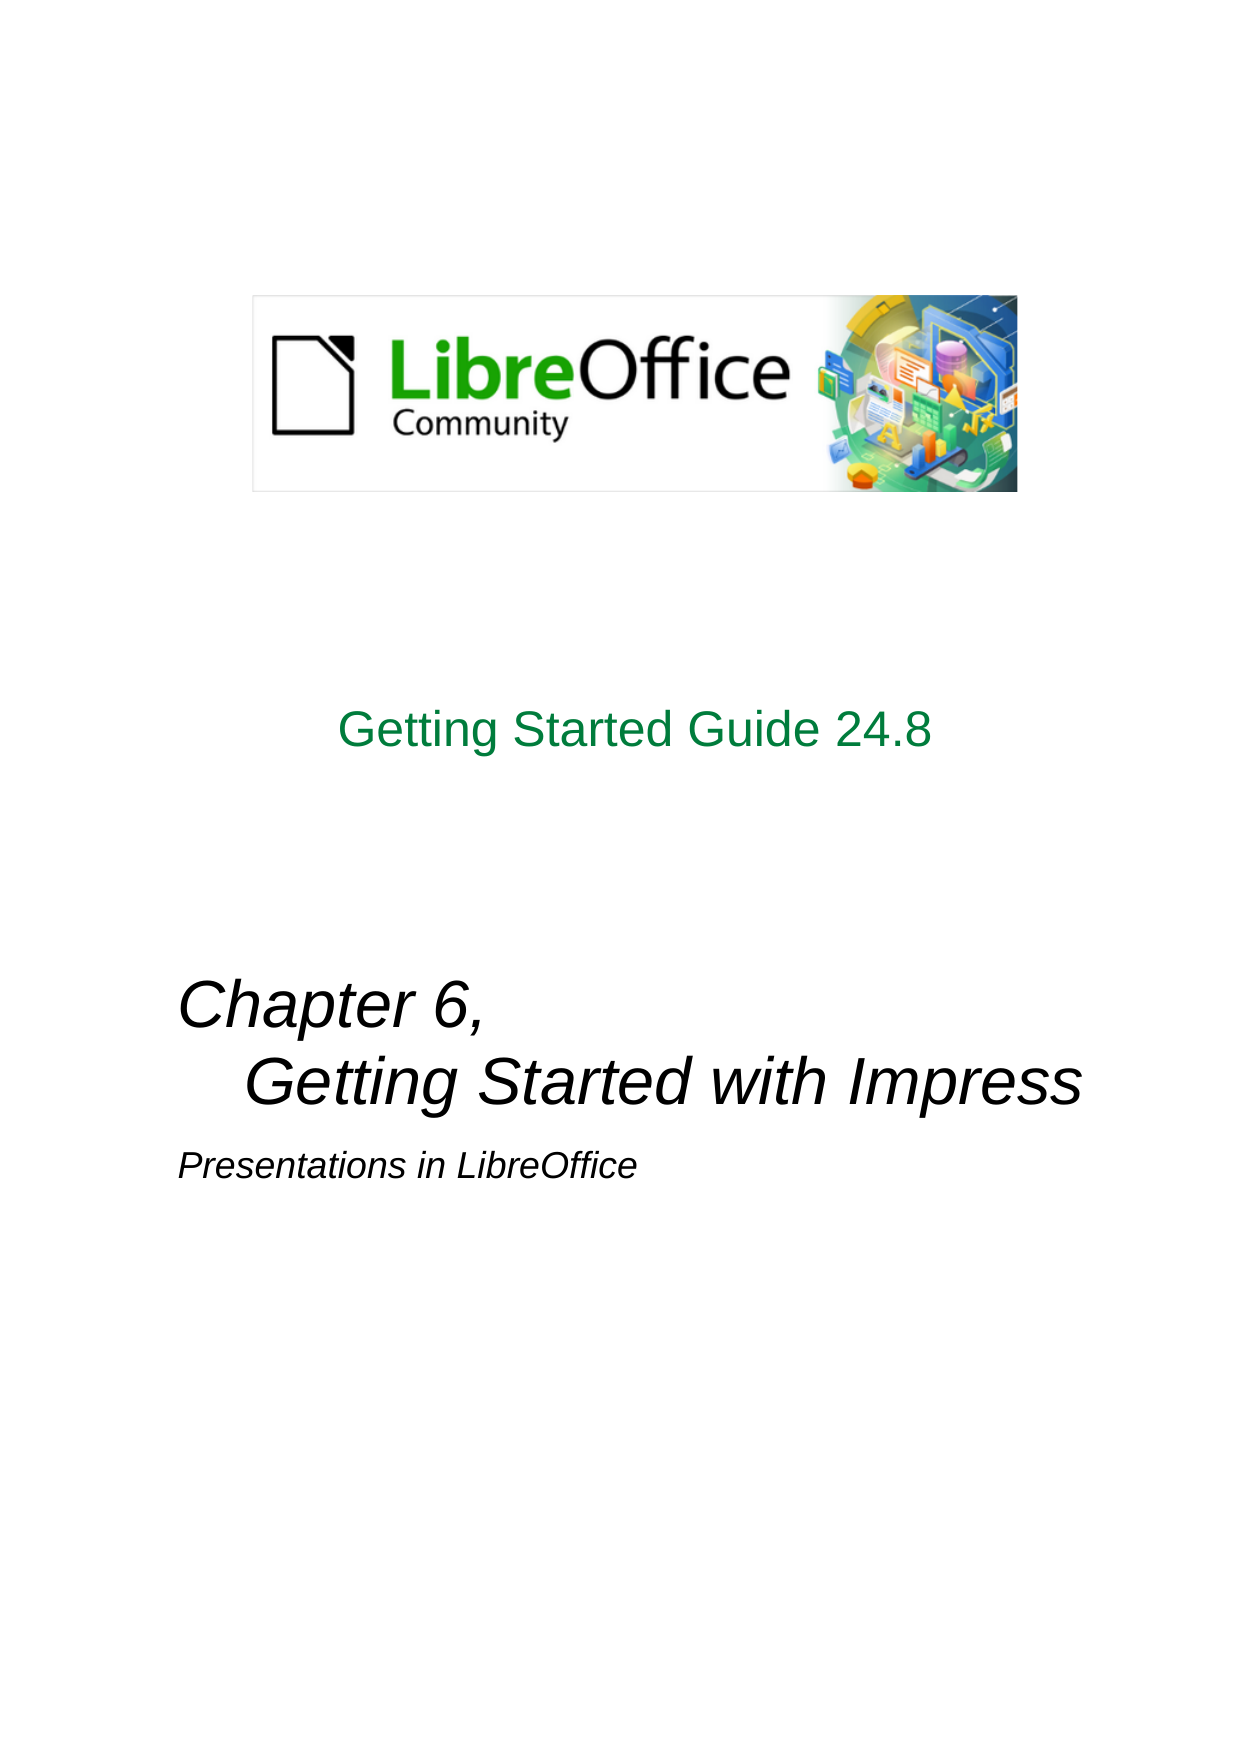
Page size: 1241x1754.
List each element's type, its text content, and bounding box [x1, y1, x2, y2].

subtitle Presentations in LibreOffice [177, 1143, 1093, 1187]
picture [252, 295, 1018, 492]
text Getting Started Guide 24.8 [177, 699, 1093, 757]
title Chapter 6, Getting Started with Impress [177, 965, 1093, 1119]
